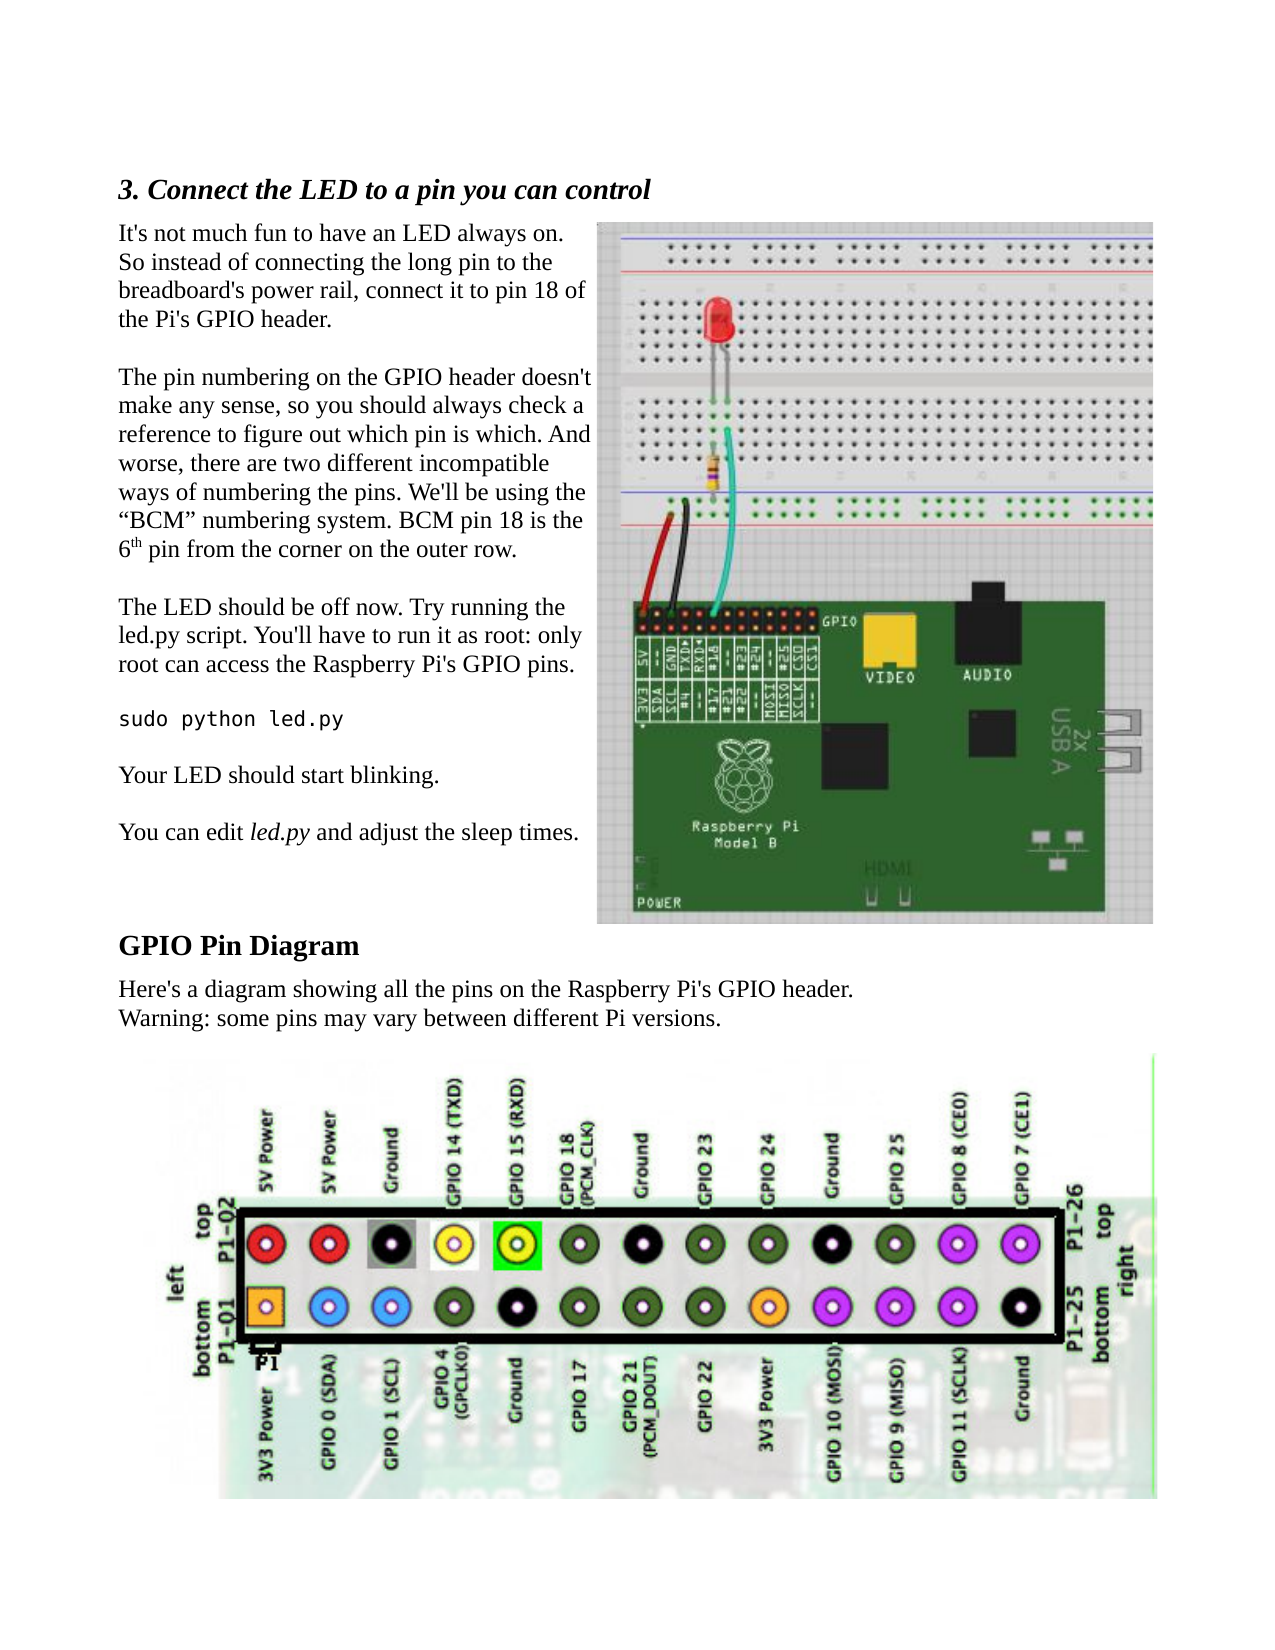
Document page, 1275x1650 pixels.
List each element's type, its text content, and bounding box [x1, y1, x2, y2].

text Warning: some pins may vary between different Pi versions. [118, 1003, 1157, 1032]
text Your LED should start blinking. [118, 760, 596, 788]
subtitle 3. Connect the LED to a pin you can control [118, 172, 1157, 205]
text So instead of connecting the long pin to the breadboard's power rail, connect it to pin 18 of the Pi's GPIO header. [118, 247, 596, 333]
subtitle GPIO Pin Diagram [118, 928, 1157, 962]
picture [142, 1053, 1158, 1499]
text It's not much fun to have an LED always on. [118, 218, 1157, 247]
text Here's a diagram showing all the pins on the Raspberry Pi's GPIO header. [118, 974, 1157, 1003]
picture [596, 222, 1154, 924]
text The pin numbering on the GPIO header doesn't make any sense, so you should always check a reference to figure out which pin is which. And worse, there are two different incompatible ways of numbering the pins. We'll be using the “BCM” numbering system. BCM pin 18 is the 6th pin from the corner on the outer row. [118, 362, 596, 563]
text The LED should be off now. Try running the led.py script. You'll have to run it as root: only root can access the Raspberry Pi's GPIO pins. [118, 592, 596, 678]
text sudo python led.py [118, 707, 596, 731]
text You can edit led.py and adjust the sleep times. [118, 817, 596, 846]
